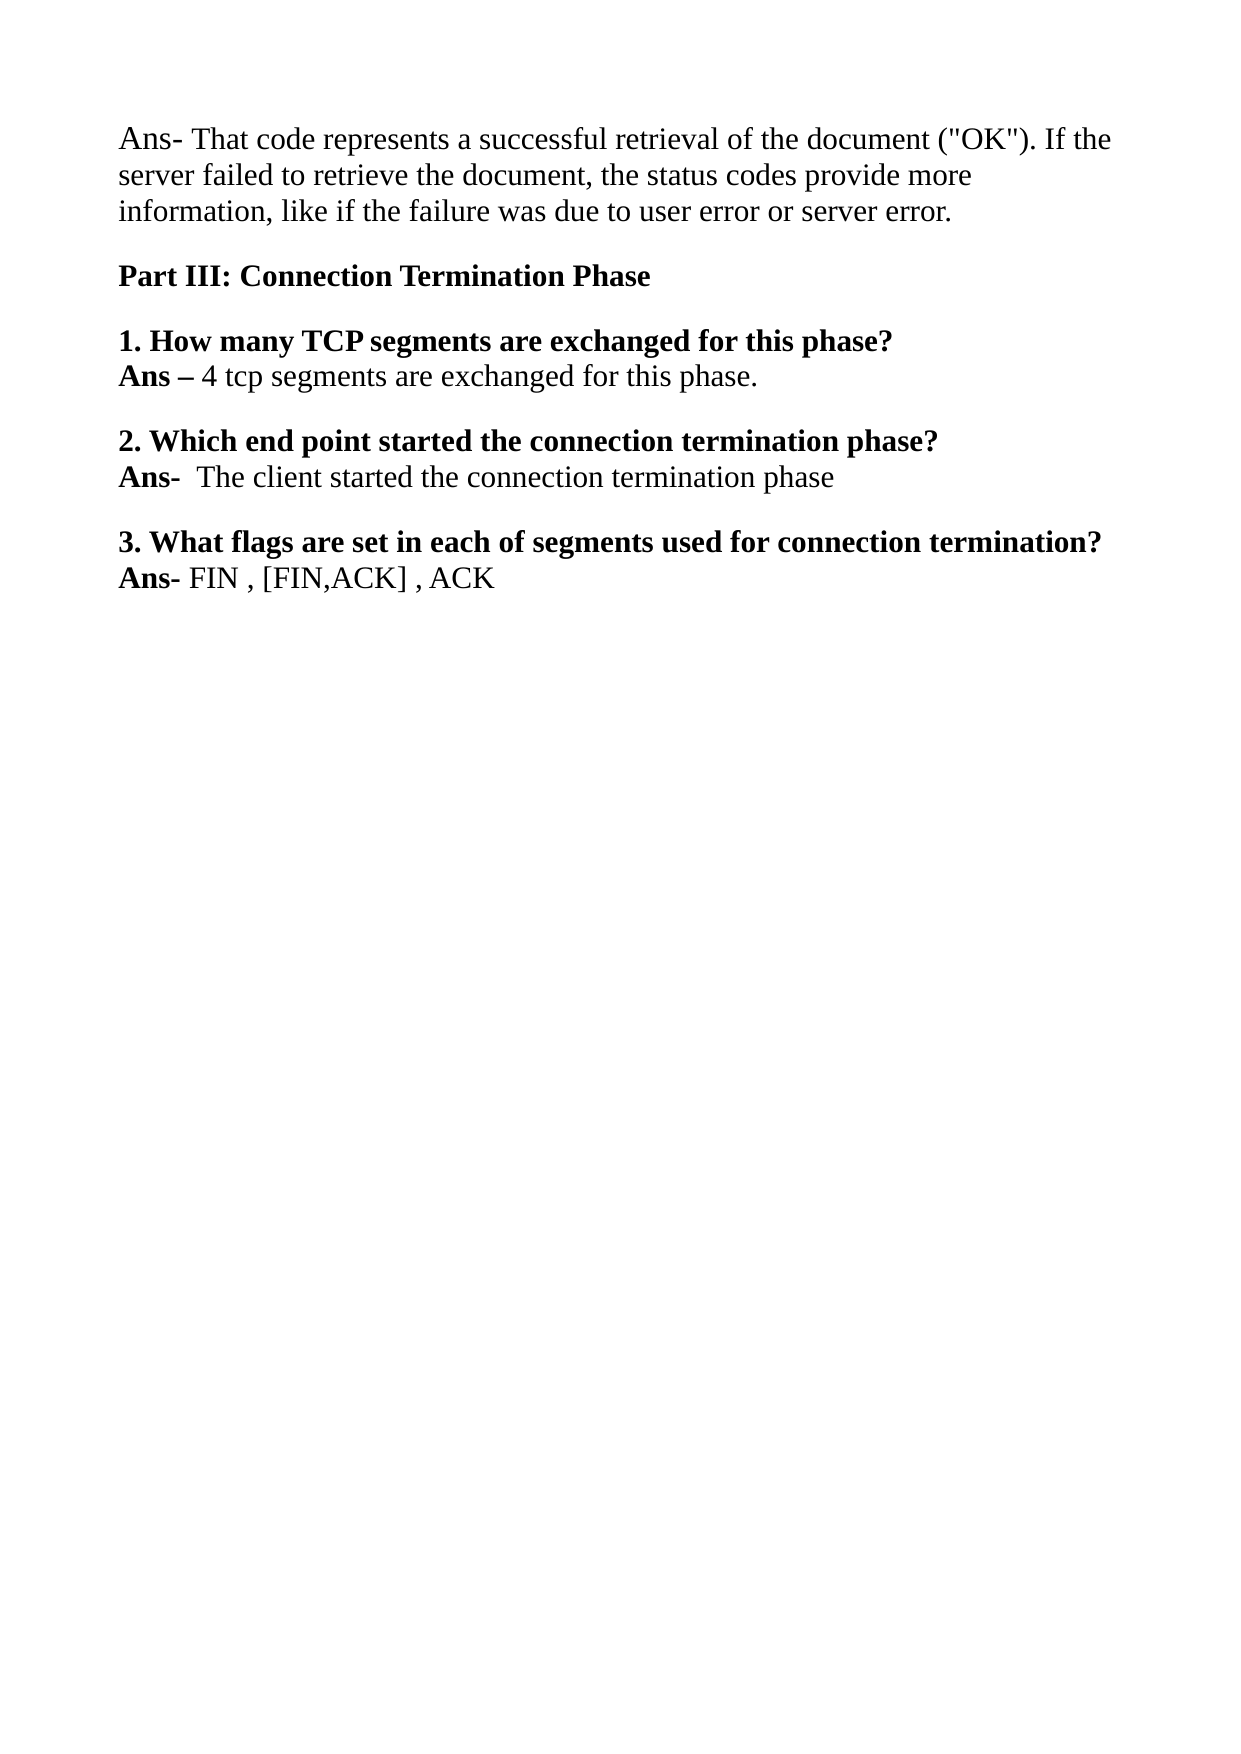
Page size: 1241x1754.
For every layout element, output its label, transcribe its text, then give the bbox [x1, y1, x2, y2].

text Ans- The client started the connection termination phase [118, 458, 1122, 494]
text 2. Which end point started the connection termination phase? [118, 422, 1122, 458]
text Ans – 4 tcp segments are exchanged for this phase. [118, 358, 1122, 394]
text Part III: Connection Termination Phase [118, 257, 1122, 293]
text 1. How many TCP segments are exchanged for this phase? [118, 322, 1122, 358]
text Ans- That code represents a successful retrieval of the document ("OK"). If the server failed to retrieve the document, the status codes provide more information, like if the failure was due to user error or server error. [118, 118, 1122, 228]
text Ans- FIN , [FIN,ACK] , ACK [118, 559, 1122, 595]
text 3. What flags are set in each of segments used for connection termination? [118, 523, 1122, 559]
